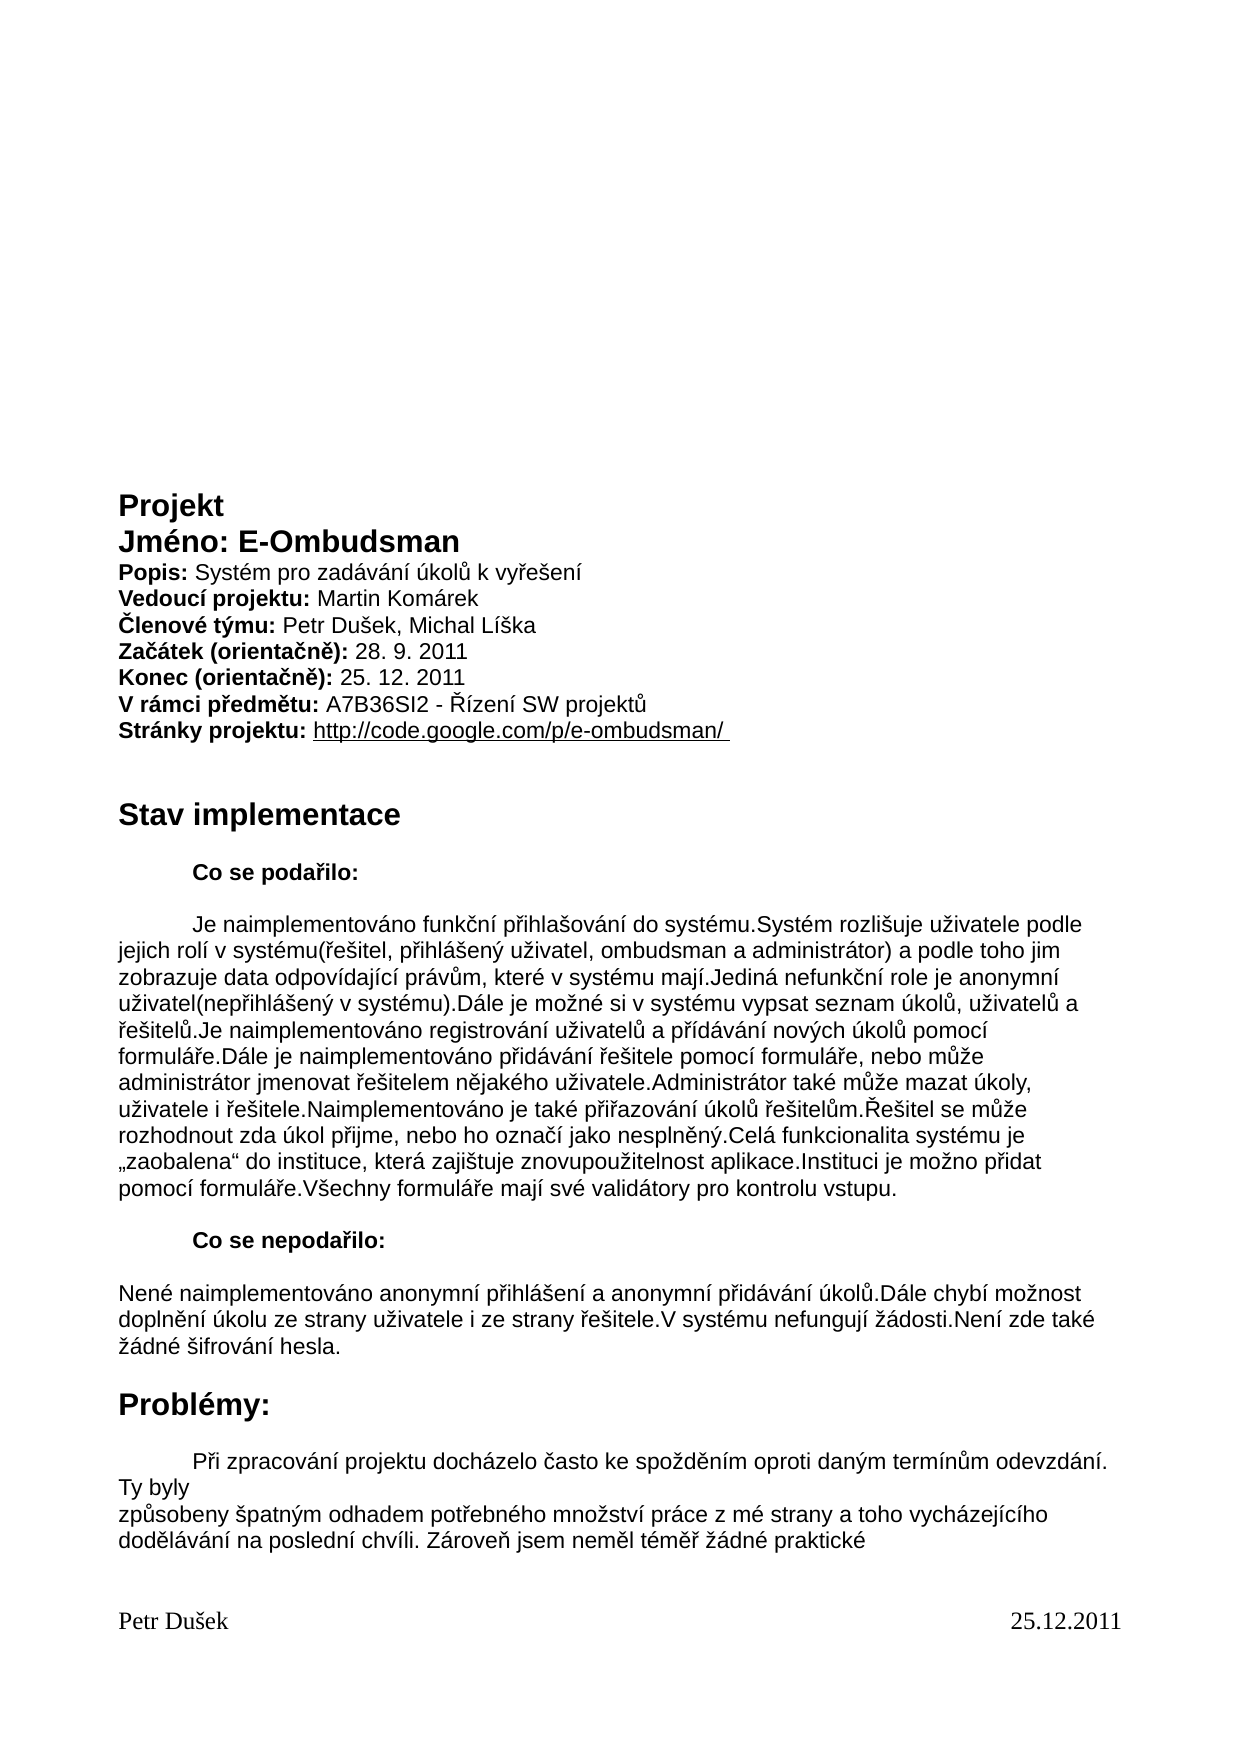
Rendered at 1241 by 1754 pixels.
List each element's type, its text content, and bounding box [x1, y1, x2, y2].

text Co se podařilo: [118, 858, 1122, 885]
text Popis: Systém pro zadávání úkolů k vyřešení [118, 559, 1122, 585]
text Vedoucí projektu: Martin Komárek [118, 585, 1122, 612]
text Stránky projektu: http://code.google.com/p/e-ombudsman/ [118, 717, 1122, 743]
text Začátek (orientačně): 28. 9. 2011 [118, 638, 1122, 664]
text Při zpracování projektu docházelo často ke spožděním oproti daným termínům odevzdání. Ty byly [118, 1448, 1122, 1501]
text Členové týmu: Petr Dušek, Michal Líška [118, 612, 1122, 638]
text dodělávání na poslední chvíli. Zároveň jsem neměl téměř žádné praktické [118, 1527, 1122, 1553]
text Nené naimplementováno anonymní přihlášení a anonymní přidávání úkolů.Dále chybí možnost doplnění úkolu ze strany uživatele i ze strany řešitele.V systému nefungují žádosti.Není zde také žádné šifrování hesla. [118, 1280, 1122, 1359]
text Stav implementace [118, 796, 1122, 832]
text V rámci předmětu: A7B36SI2 - Řízení SW projektů [118, 691, 1122, 717]
text Projekt [118, 487, 1122, 523]
text Jméno: E-Ombudsman [118, 523, 1122, 559]
text Problémy: [118, 1386, 1122, 1421]
text Konec (orientačně): 25. 12. 2011 [118, 664, 1122, 691]
text způsobeny špatným odhadem potřebného množství práce z mé strany a toho vycházejícího [118, 1501, 1122, 1527]
text Je naimplementováno funkční přihlašování do systému.Systém rozlišuje uživatele podle jejich rolí v systému(řešitel, přihlášený uživatel, ombudsman a administrátor) a podle toho jim zobrazuje data odpovídající právům, které v systému mají.Jediná nefunkční role je anonymní uživatel(nepřihlášený v systému).Dále je možné si v systému vypsat seznam úkolů, uživatelů a řešitelů.Je naimplementováno registrování uživatelů a přídávání nových úkolů pomocí formuláře.Dále je naimplementováno přidávání řešitele pomocí formuláře, nebo může administrátor jmenovat řešitelem nějakého uživatele.Administrátor také může mazat úkoly, uživatele i řešitele.Naimplementováno je také přiřazování úkolů řešitelům.Řešitel se může rozhodnout zda úkol přijme, nebo ho označí jako nesplněný.Celá funkcionalita systému je „zaobalena“ do instituce, která zajištuje znovupoužitelnost aplikace.Instituci je možno přidat pomocí formuláře.Všechny formuláře mají své validátory pro kontrolu vstupu. [118, 911, 1122, 1201]
text Co se nepodařilo: [118, 1227, 1122, 1254]
